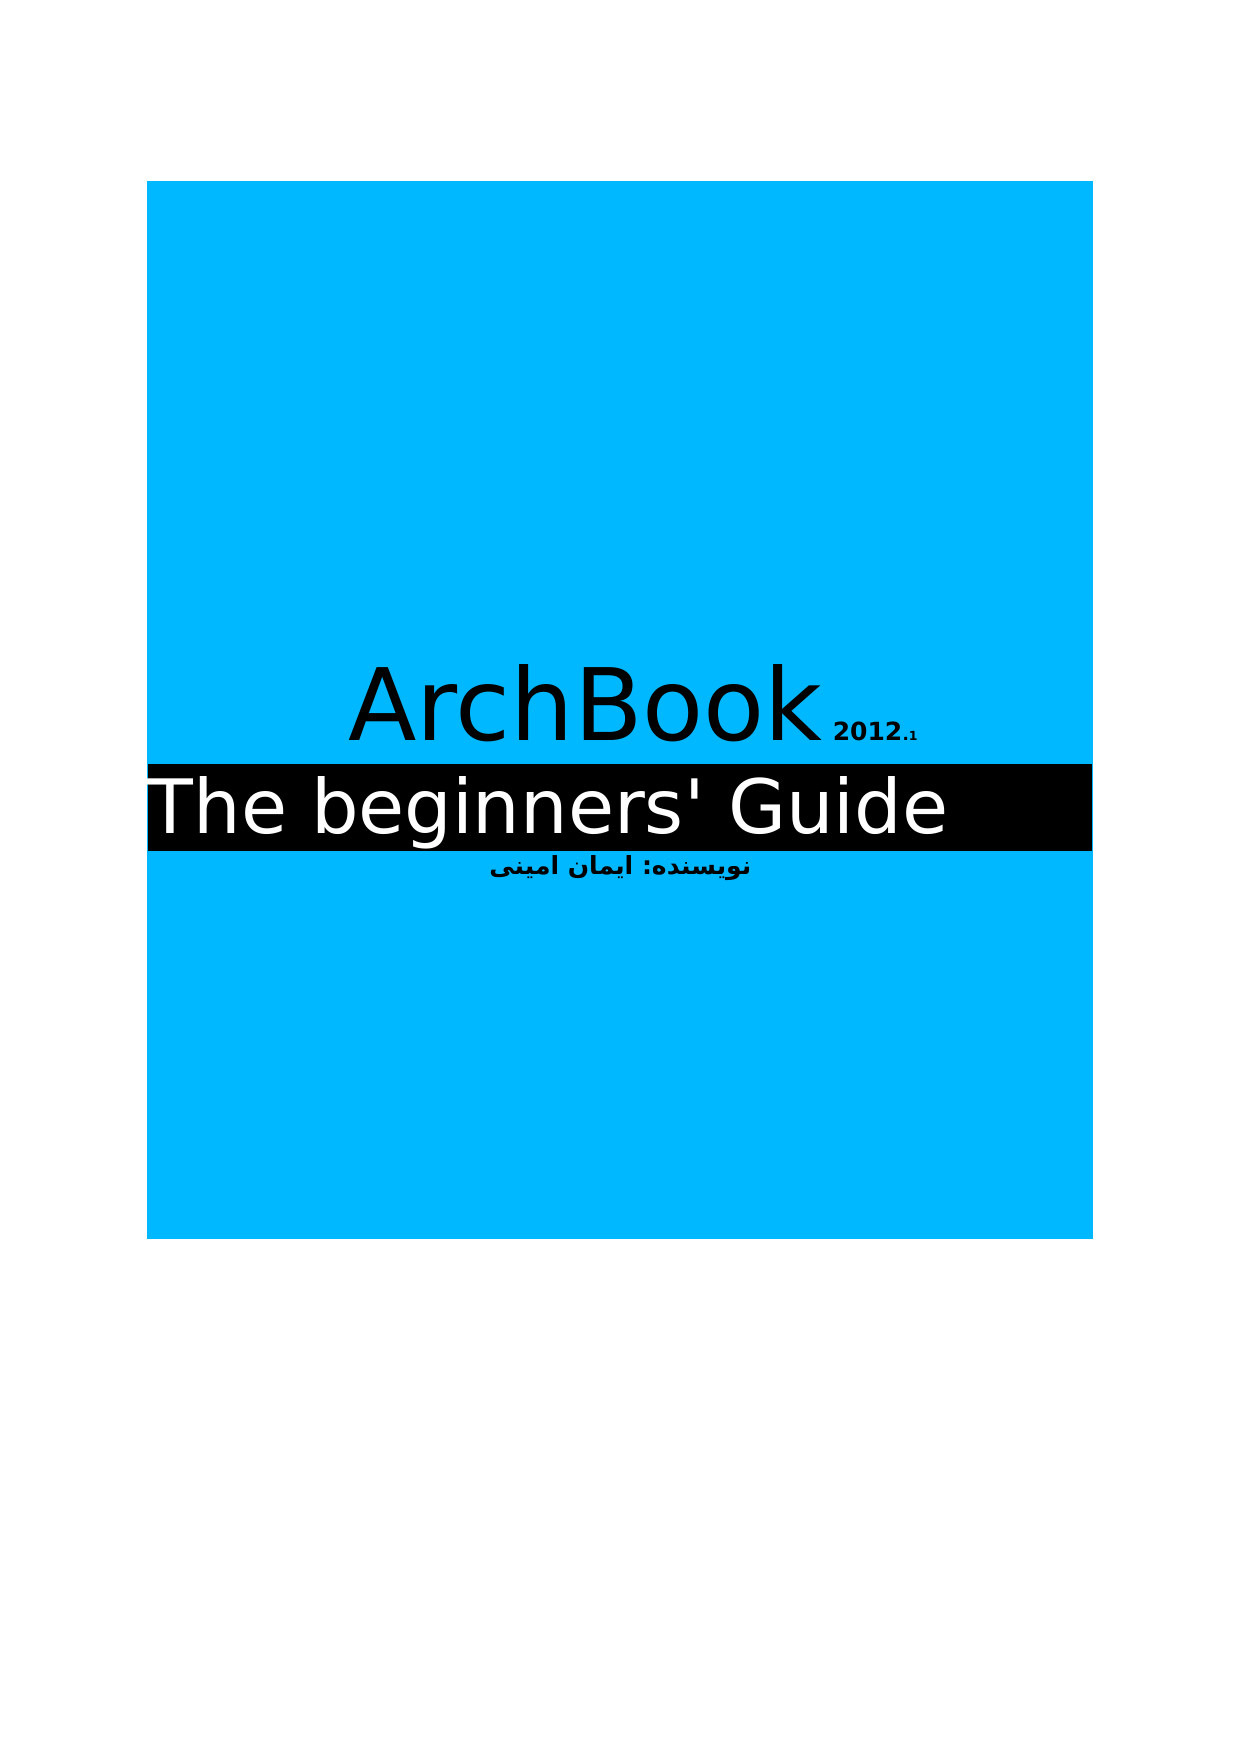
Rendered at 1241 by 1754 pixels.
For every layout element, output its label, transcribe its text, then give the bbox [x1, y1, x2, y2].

text نويسنده: ايمان امينی [147, 851, 1093, 880]
text ArchBook 2012.1 [147, 647, 1093, 763]
text The beginners' Guide [147, 763, 1093, 851]
